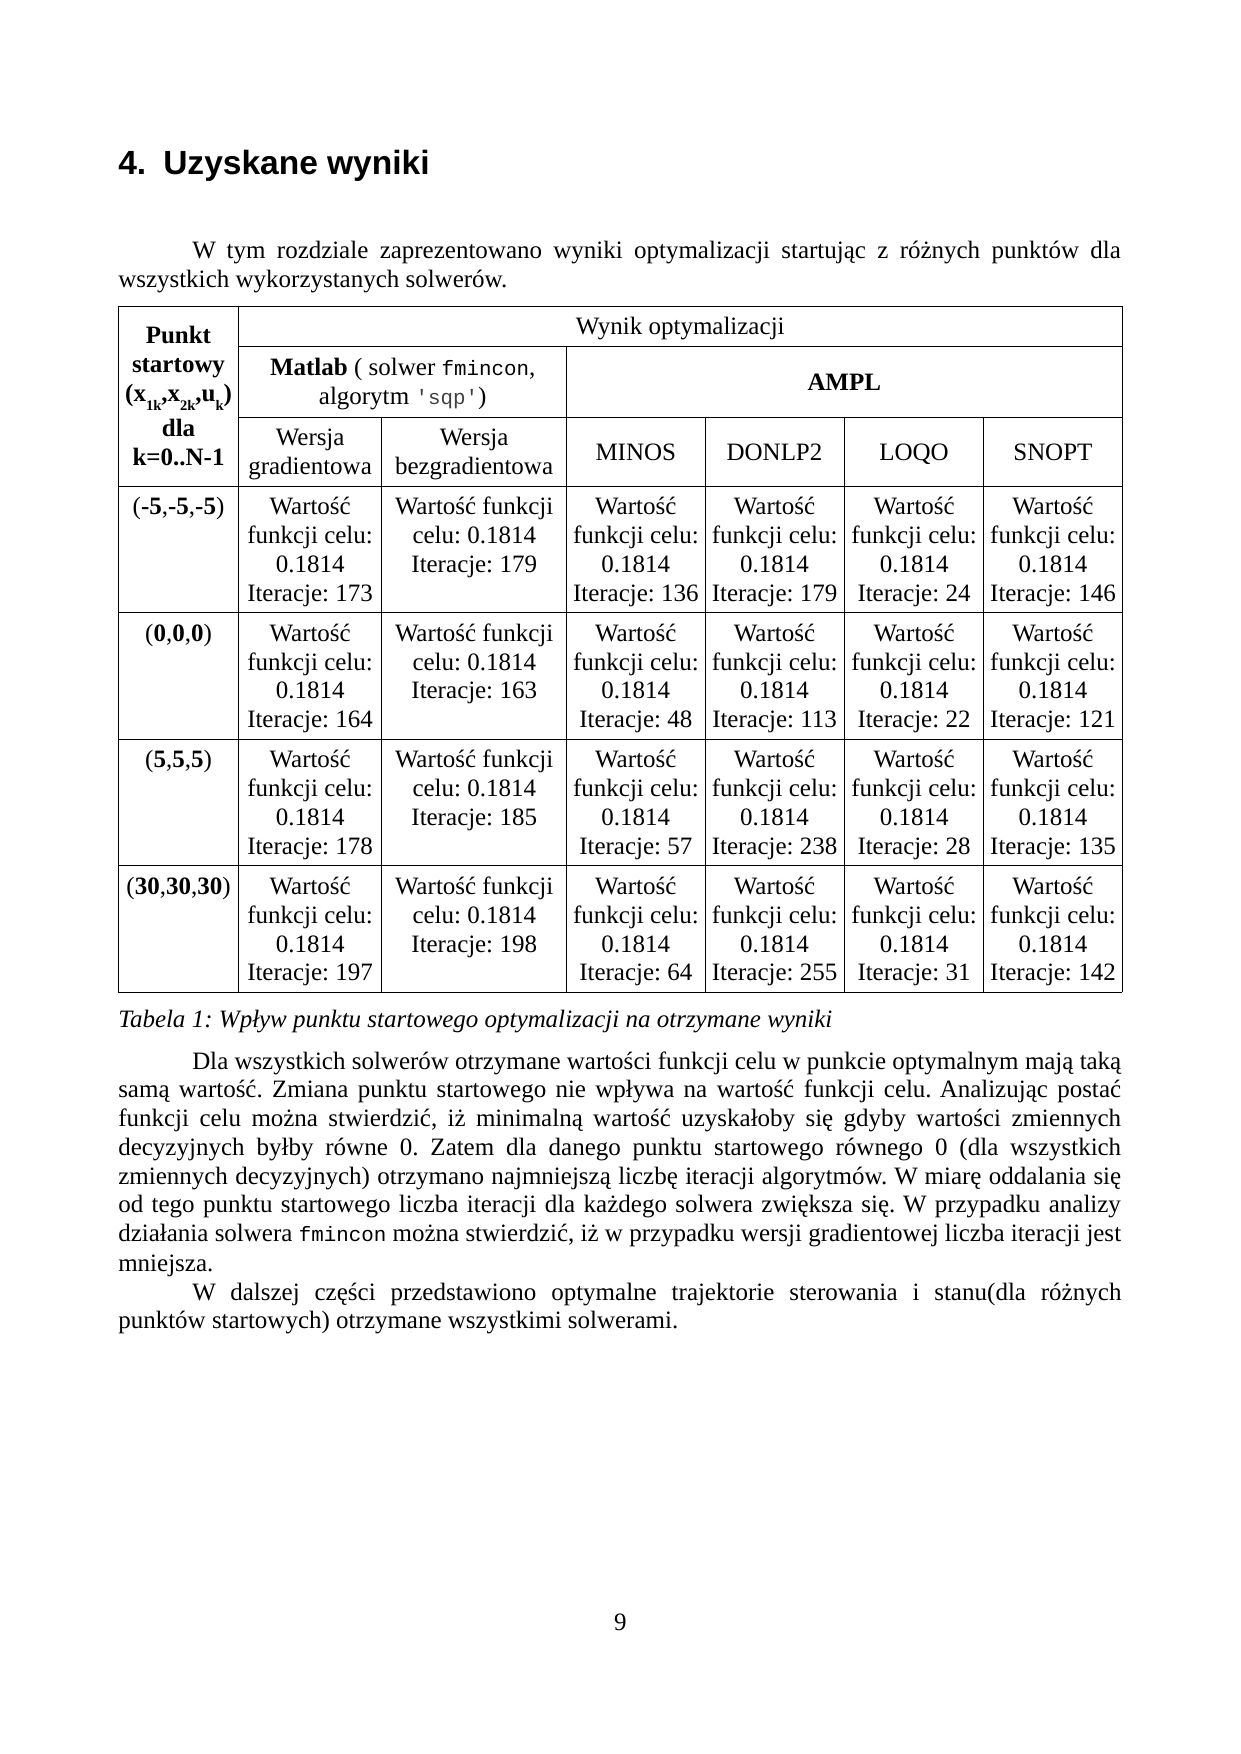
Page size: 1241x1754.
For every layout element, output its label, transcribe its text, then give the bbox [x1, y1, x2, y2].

table_cell Wartość funkcji celu: 0.1814 Iteracje: 179 [382, 487, 566, 612]
table_cell LOQO [845, 418, 983, 486]
table_cell Wartość funkcji celu: 0.1814 Iteracje: 163 [382, 613, 566, 739]
text Tabela 1: Wpływ punktu startowego optymalizacji na otrzymane wyniki [118, 1004, 1122, 1033]
table_cell Wartość funkcji celu: 0.1814 Iteracje: 146 [984, 487, 1122, 612]
table_cell Wartość funkcji celu: 0.1814 Iteracje: 135 [984, 740, 1122, 865]
table_cell Wartość funkcji celu: 0.1814 Iteracje: 142 [984, 866, 1122, 992]
table_header Punkt startowy (x1k,x2k,uk) dla k=0..N-1 [119, 307, 238, 486]
text W dalszej części przedstawiono optymalne trajektorie sterowania i stanu(dla różnych punktów startowych) otrzymane wszystkimi solwerami. [118, 1277, 1122, 1334]
table_cell (-5,-5,-5) [119, 487, 238, 612]
table_cell Wartość funkcji celu: 0.1814 Iteracje: 198 [382, 866, 566, 992]
table_cell MINOS [567, 418, 705, 486]
table_cell Wartość funkcji celu: 0.1814 Iteracje: 136 [567, 487, 705, 612]
table_cell Wartość funkcji celu: 0.1814 Iteracje: 197 [239, 866, 381, 992]
table_cell Wersja gradientowa [239, 418, 381, 486]
table_cell Wartość funkcji celu: 0.1814 Iteracje: 24 [845, 487, 983, 612]
table_cell Wartość funkcji celu: 0.1814 Iteracje: 255 [706, 866, 844, 992]
table_cell AMPL [567, 347, 1122, 417]
table_cell Wartość funkcji celu: 0.1814 Iteracje: 121 [984, 613, 1122, 739]
table_cell (0,0,0) [119, 613, 238, 739]
table_cell Matlab ( solwer fmincon, algorytm 'sqp') [239, 347, 566, 417]
subtitle 4. Uzyskane wyniki [118, 143, 1122, 182]
text Dla wszystkich solwerów otrzymane wartości funkcji celu w punkcie optymalnym mają taką samą wartość. Zmiana punktu startowego nie wpływa na wartość funkcji celu. Analizując postać funkcji celu można stwierdzić, iż minimalną wartość uzyskałoby się gdyby wartości zmiennych decyzyjnych byłby równe 0. Zatem dla danego punktu startowego równego 0 (dla wszystkich zmiennych decyzyjnych) otrzymano najmniejszą liczbę iteracji algorytmów. W miarę oddalania się od tego punktu startowego liczba iteracji dla każdego solwera zwiększa się. W przypadku analizy działania solwera fmincon można stwierdzić, iż w przypadku wersji gradientowej liczba iteracji jest mniejsza. [118, 1046, 1122, 1277]
table_cell Wartość funkcji celu: 0.1814 Iteracje: 238 [706, 740, 844, 865]
table_cell Wersja bezgradientowa [382, 418, 566, 486]
table_cell Wartość funkcji celu: 0.1814 Iteracje: 22 [845, 613, 983, 739]
table_cell (30,30,30) [119, 866, 238, 992]
table_cell (5,5,5) [119, 740, 238, 865]
table_cell Wartość funkcji celu: 0.1814 Iteracje: 164 [239, 613, 381, 739]
table_cell Wartość funkcji celu: 0.1814 Iteracje: 64 [567, 866, 705, 992]
table_cell Wartość funkcji celu: 0.1814 Iteracje: 113 [706, 613, 844, 739]
table_cell Wartość funkcji celu: 0.1814 Iteracje: 48 [567, 613, 705, 739]
table_header Wynik optymalizacji [239, 307, 1122, 346]
table_cell Wartość funkcji celu: 0.1814 Iteracje: 31 [845, 866, 983, 992]
table_cell Wartość funkcji celu: 0.1814 Iteracje: 57 [567, 740, 705, 865]
table_cell Wartość funkcji celu: 0.1814 Iteracje: 28 [845, 740, 983, 865]
table_cell Wartość funkcji celu: 0.1814 Iteracje: 178 [239, 740, 381, 865]
table_cell Wartość funkcji celu: 0.1814 Iteracje: 179 [706, 487, 844, 612]
table_cell Wartość funkcji celu: 0.1814 Iteracje: 173 [239, 487, 381, 612]
table_cell Wartość funkcji celu: 0.1814 Iteracje: 185 [382, 740, 566, 865]
table_cell SNOPT [984, 418, 1122, 486]
table_cell DONLP2 [706, 418, 844, 486]
text W tym rozdziale zaprezentowano wyniki optymalizacji startując z różnych punktów dla wszystkich wykorzystanych solwerów. [118, 236, 1122, 293]
